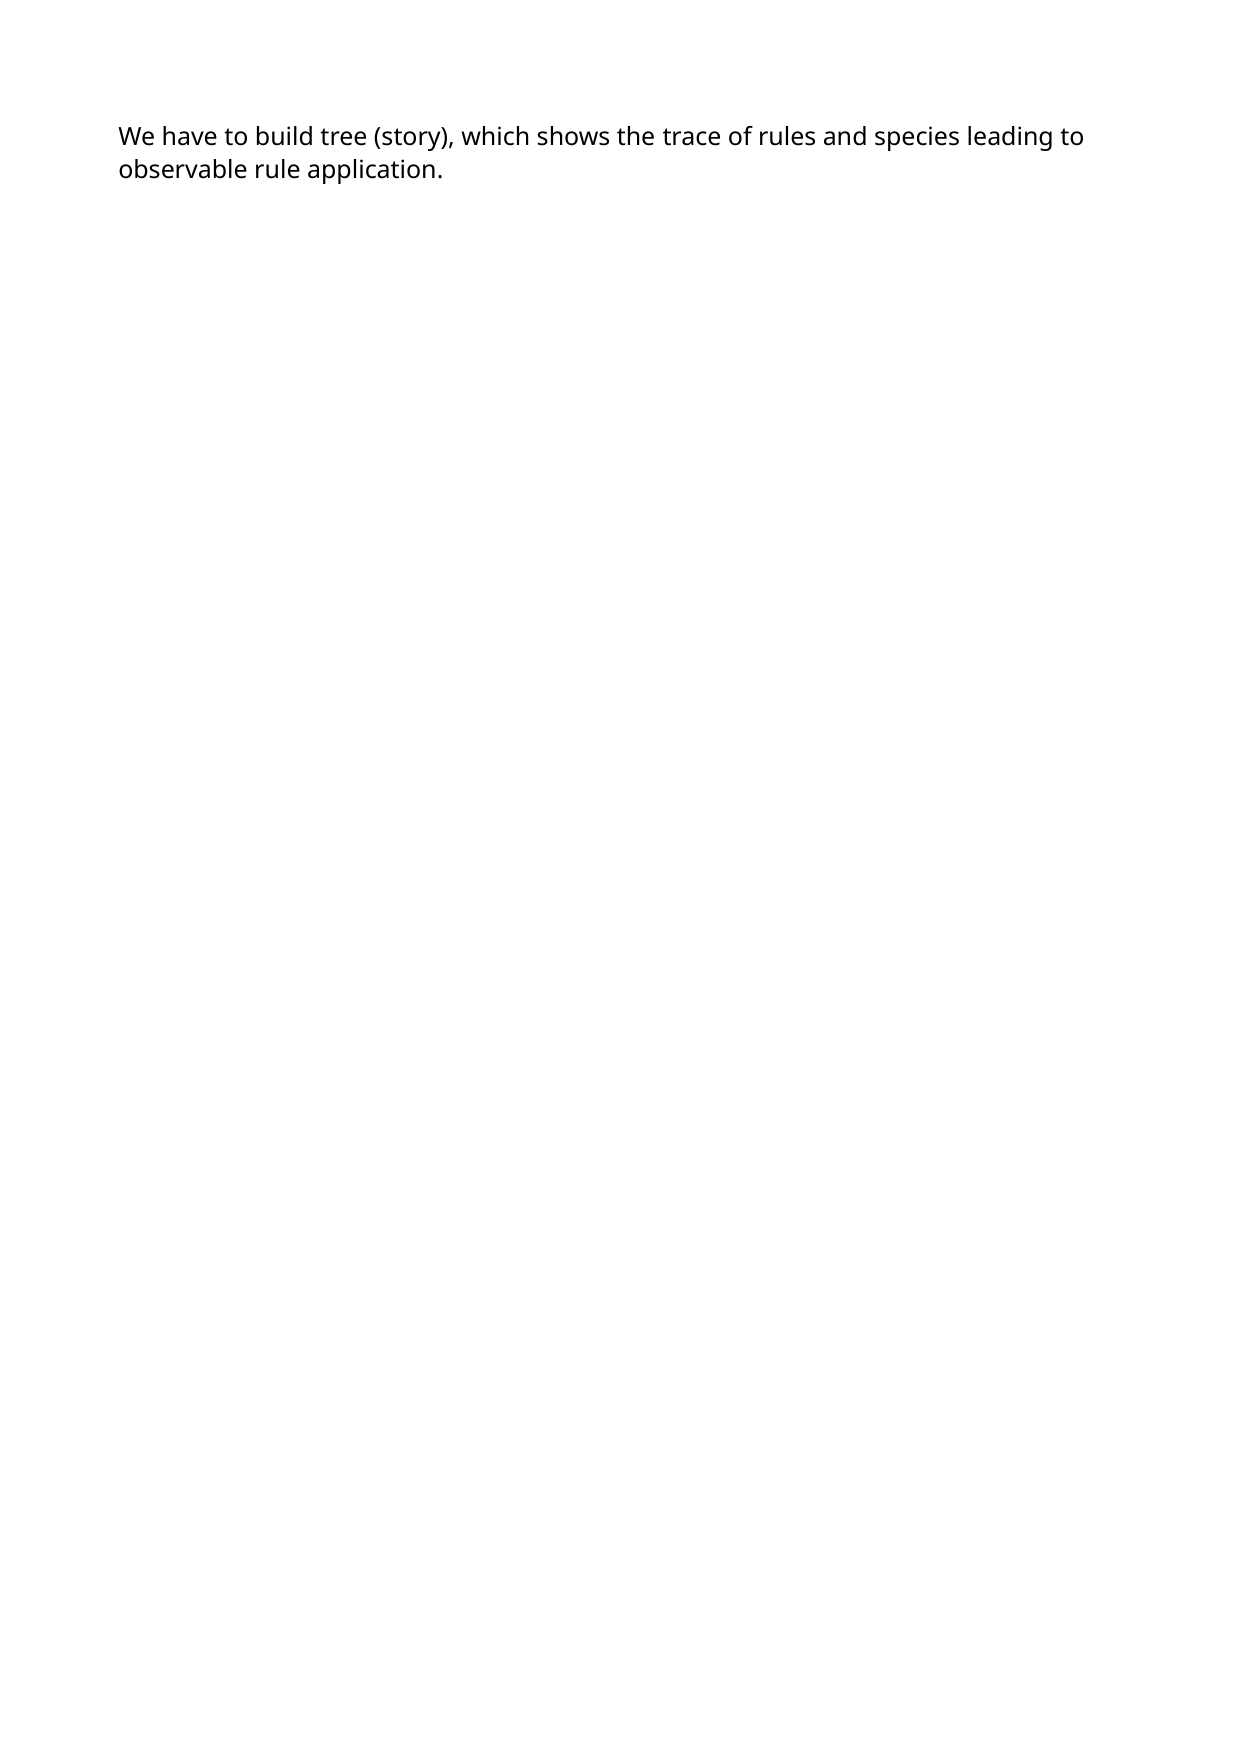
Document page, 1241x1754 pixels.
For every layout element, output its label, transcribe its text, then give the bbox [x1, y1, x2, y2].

text We have to build tree (story), which shows the trace of rules and species leading to observable rule application. [118, 118, 1122, 215]
